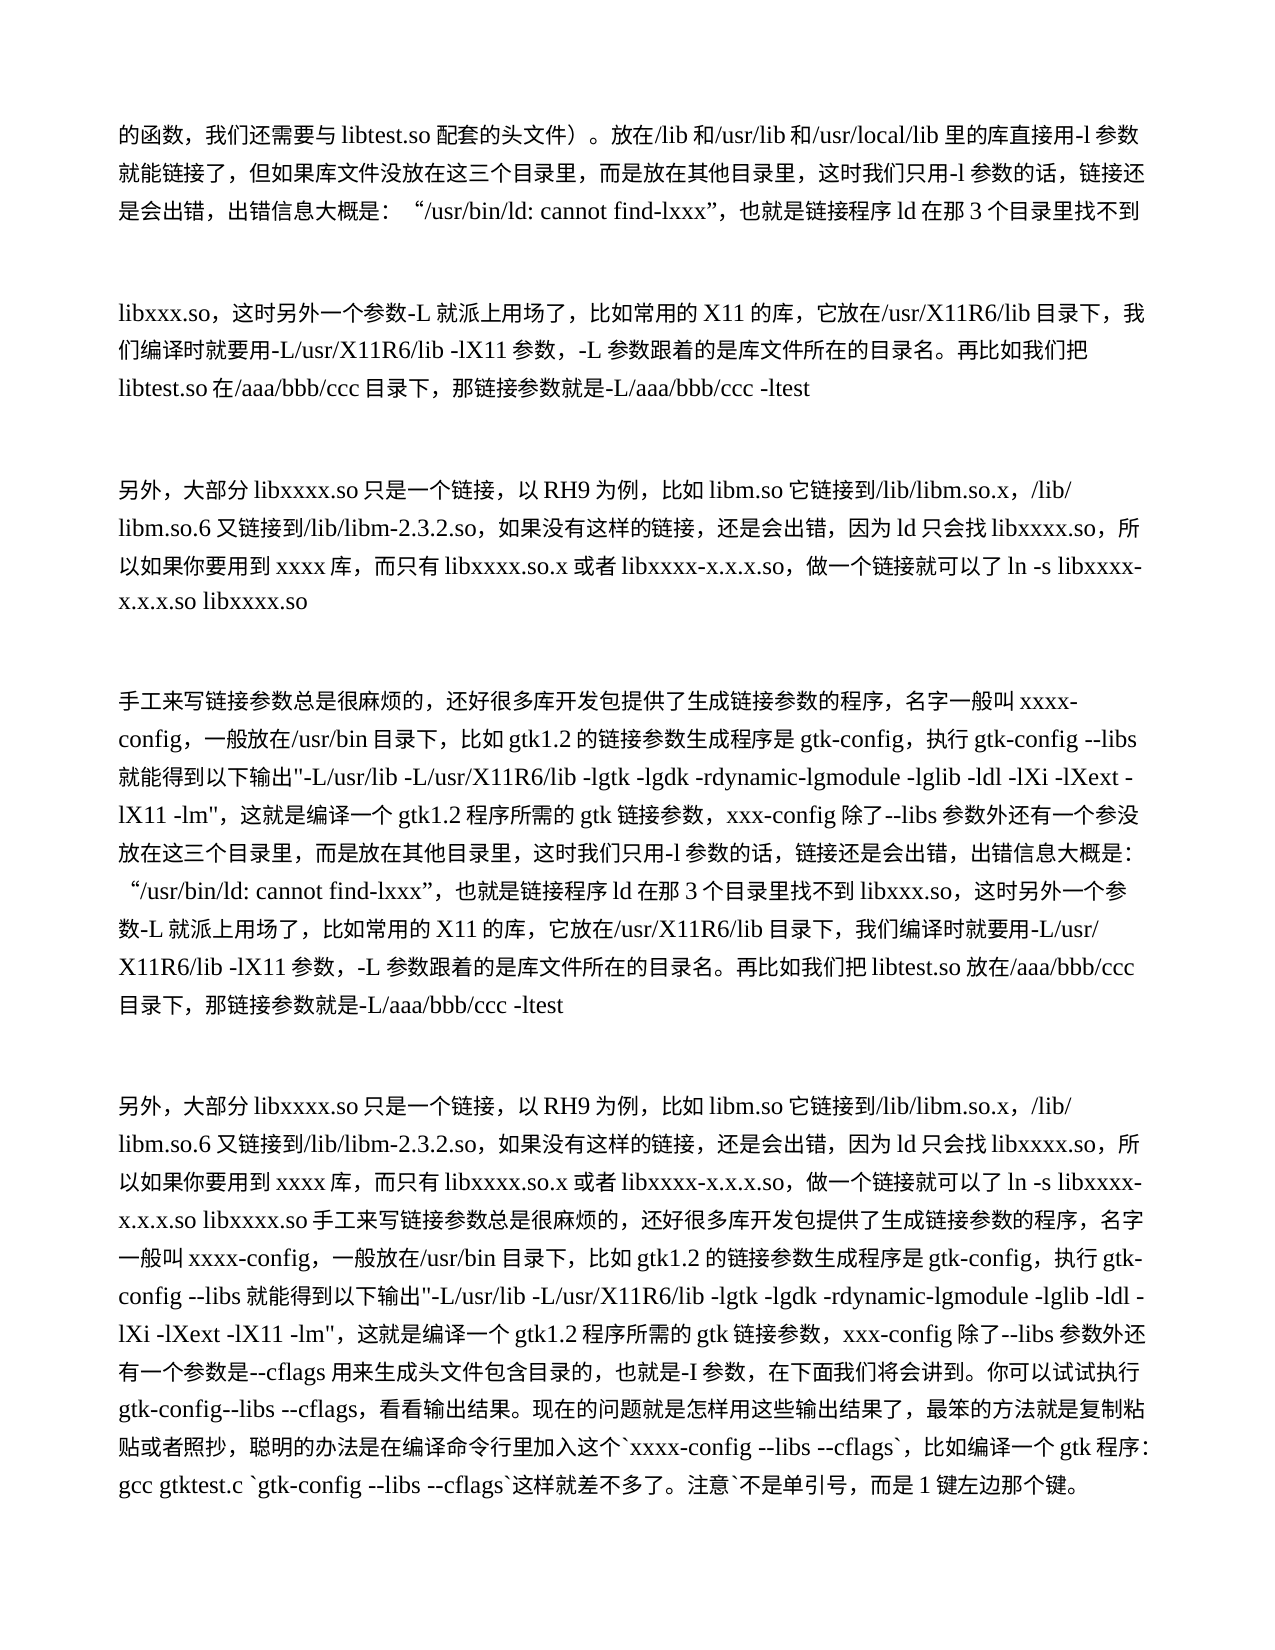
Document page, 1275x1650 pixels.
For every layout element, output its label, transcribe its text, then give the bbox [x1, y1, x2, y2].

text 另外，大部分libxxxx.so只是一个链接，以RH9为例，比如libm.so它链接到/lib/libm.so.x，/lib/libm.so.6又链接到/lib/libm-2.3.2.so，如果没有这样的链接，还是会出错，因为ld只会找libxxxx.so，所以如果你要用到xxxx库，而只有libxxxx.so.x或者libxxxx-x.x.x.so，做一个链接就可以了ln -s libxxxx-x.x.x.so libxxxx.so手工来写链接参数总是很麻烦的，还好很多库开发包提供了生成链接参数的程序，名字一般叫xxxx-config，一般放在/usr/bin目录下，比如gtk1.2的链接参数生成程序是gtk-config，执行gtk-config --libs就能得到以下输出"-L/usr/lib -L/usr/X11R6/lib -lgtk -lgdk -rdynamic-lgmodule -lglib -ldl -lXi -lXext -lX11 -lm"，这就是编译一个gtk1.2程序所需的gtk链接参数，xxx-config除了--libs参数外还有一个参数是--cflags用来生成头文件包含目录的，也就是-I参数，在下面我们将会讲到。你可以试试执行gtk-config--libs --cflags，看看输出结果。现在的问题就是怎样用这些输出结果了，最笨的方法就是复制粘贴或者照抄，聪明的办法是在编译命令行里加入这个`xxxx-config --libs --cflags`，比如编译一个gtk程序：gcc gtktest.c `gtk-config --libs --cflags`这样就差不多了。注意`不是单引号，而是1键左边那个键。 [118, 1089, 1157, 1500]
text 另外，大部分libxxxx.so只是一个链接，以RH9为例，比如libm.so它链接到/lib/libm.so.x，/lib/libm.so.6又链接到/lib/libm-2.3.2.so，如果没有这样的链接，还是会出错，因为ld只会找libxxxx.so，所以如果你要用到xxxx库，而只有libxxxx.so.x或者libxxxx-x.x.x.so，做一个链接就可以了ln -s libxxxx-x.x.x.so libxxxx.so [118, 473, 1157, 615]
text 的函数，我们还需要与libtest.so配套的头文件）。放在/lib和/usr/lib和/usr/local/lib里的库直接用-l参数就能链接了，但如果库文件没放在这三个目录里，而是放在其他目录里，这时我们只用-l参数的话，链接还是会出错，出错信息大概是：“/usr/bin/ld: cannot find-lxxx”，也就是链接程序ld在那3个目录里找不到 [118, 118, 1157, 226]
text 手工来写链接参数总是很麻烦的，还好很多库开发包提供了生成链接参数的程序，名字一般叫xxxx-config，一般放在/usr/bin目录下，比如gtk1.2的链接参数生成程序是gtk-config，执行gtk-config --libs就能得到以下输出"-L/usr/lib -L/usr/X11R6/lib -lgtk -lgdk -rdynamic-lgmodule -lglib -ldl -lXi -lXext -lX11 -lm"，这就是编译一个gtk1.2程序所需的gtk链接参数，xxx-config除了--libs参数外还有一个参没放在这三个目录里，而是放在其他目录里，这时我们只用-l参数的话，链接还是会出错，出错信息大概是：“/usr/bin/ld: cannot find-lxxx”，也就是链接程序ld在那3个目录里找不到libxxx.so，这时另外一个参数-L就派上用场了，比如常用的X11的库，它放在/usr/X11R6/lib目录下，我们编译时就要用-L/usr/X11R6/lib -lX11参数，-L参数跟着的是库文件所在的目录名。再比如我们把libtest.so放在/aaa/bbb/ccc目录下，那链接参数就是-L/aaa/bbb/ccc -ltest [118, 684, 1157, 1019]
text libxxx.so，这时另外一个参数-L就派上用场了，比如常用的X11的库，它放在/usr/X11R6/lib目录下，我们编译时就要用-L/usr/X11R6/lib -lX11参数，-L参数跟着的是库文件所在的目录名。再比如我们把libtest.so在/aaa/bbb/ccc目录下，那链接参数就是-L/aaa/bbb/ccc -ltest [118, 296, 1157, 403]
